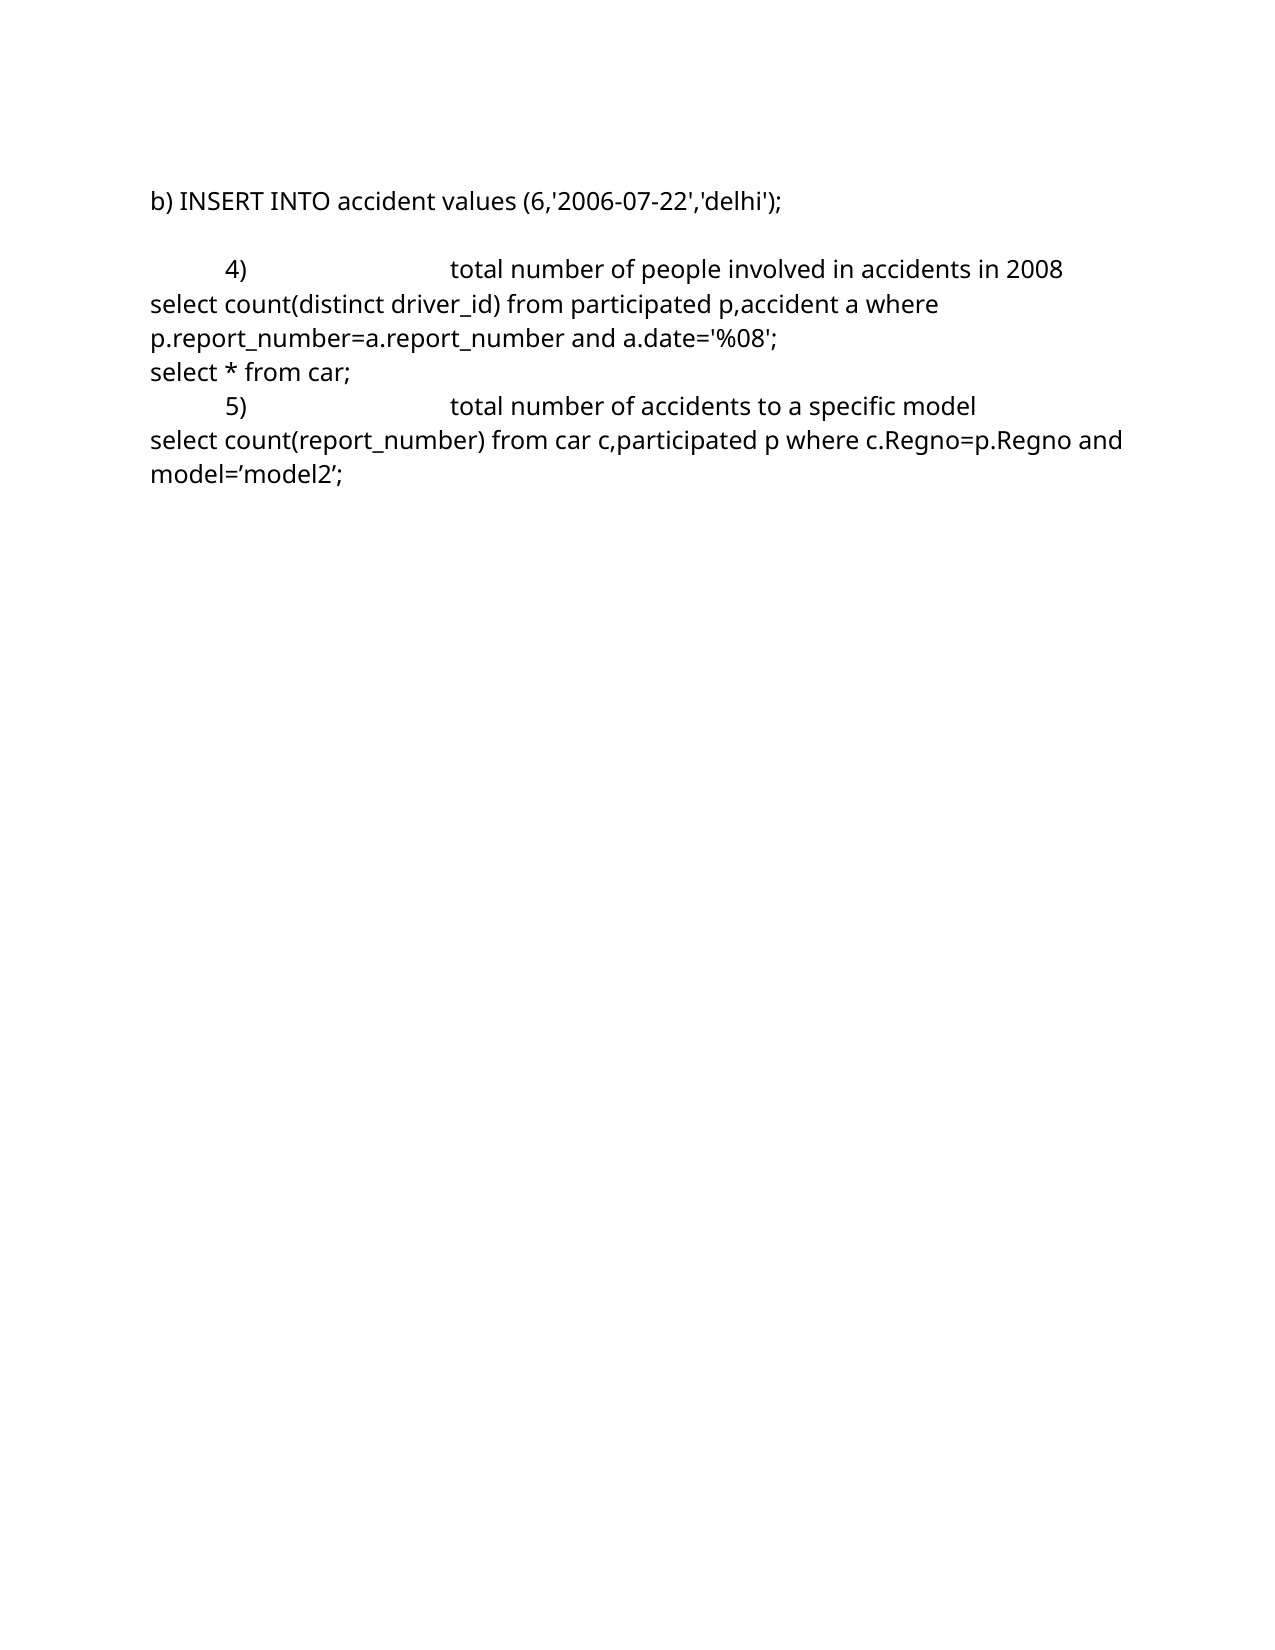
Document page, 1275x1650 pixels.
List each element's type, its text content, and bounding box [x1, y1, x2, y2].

text 4) total number of people involved in accidents in 2008 [150, 252, 1125, 286]
text b) INSERT INTO accident values (6,'2006-07-22','delhi'); [150, 184, 1125, 218]
text select * from car; [150, 354, 1125, 388]
text select count(distinct driver_id) from participated p,accident a where p.report_number=a.report_number and a.date='%08'; [150, 286, 1125, 354]
text select count(report_number) from car c,participated p where c.Regno=p.Regno and model=’model2’; [150, 422, 1125, 491]
text 5) total number of accidents to a specific model [150, 388, 1125, 422]
